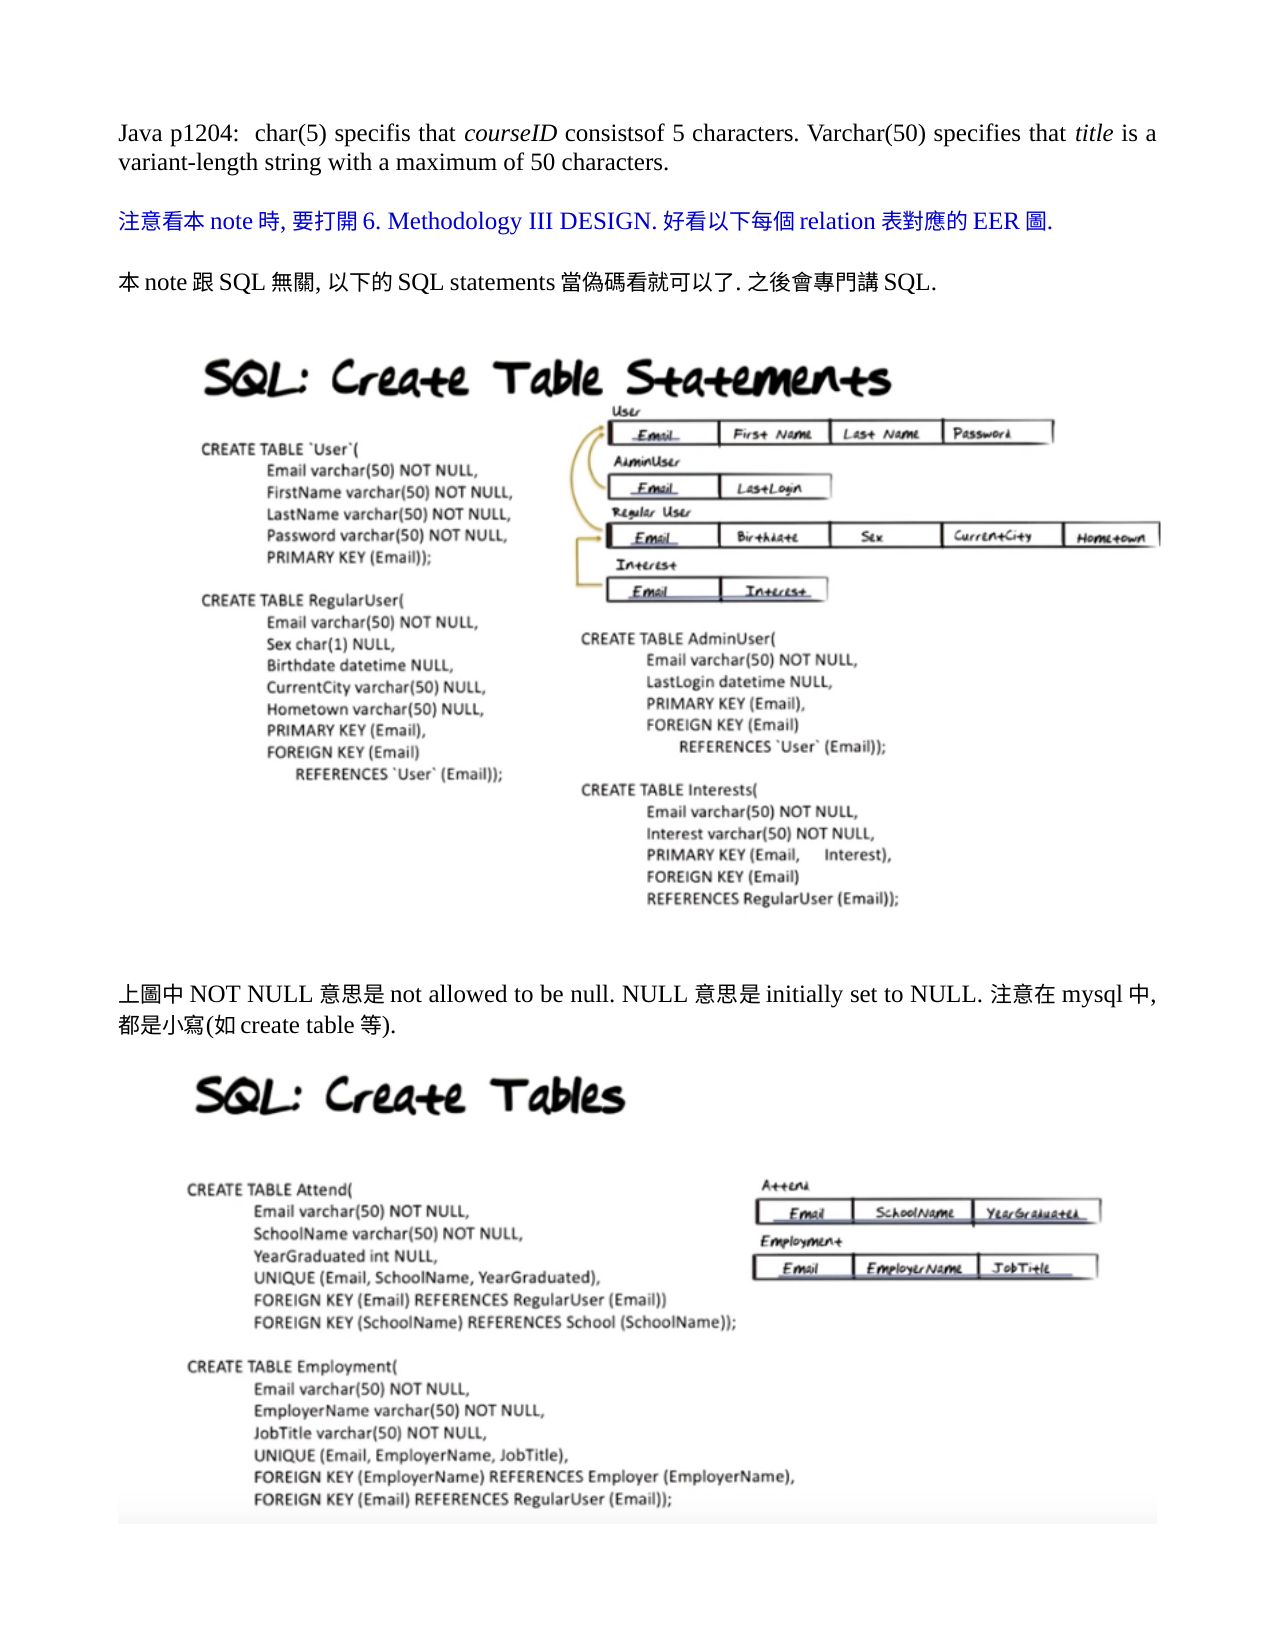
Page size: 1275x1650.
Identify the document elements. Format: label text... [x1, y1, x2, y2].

text 注意看本note時, 要打開6. Methodology III DESIGN. 好看以下每個relation表對應的EER圖. [118, 204, 1157, 236]
text 上圖中NOT NULL意思是not allowed to be null. NULL意思是initially set to NULL. 注意在mysql中, 都是小寫(如create table等). [118, 977, 1157, 1040]
picture [118, 1068, 1157, 1524]
picture [130, 347, 1170, 919]
text Java p1204: char(5) specifis that courseID consistsof 5 characters. Varchar(50) specifies that title is a variant-length string with a maximum of 50 characters. [118, 118, 1157, 176]
text 本note跟SQL無關, 以下的SQL statements當偽碼看就可以了. 之後會專門講SQL. [118, 265, 1157, 296]
